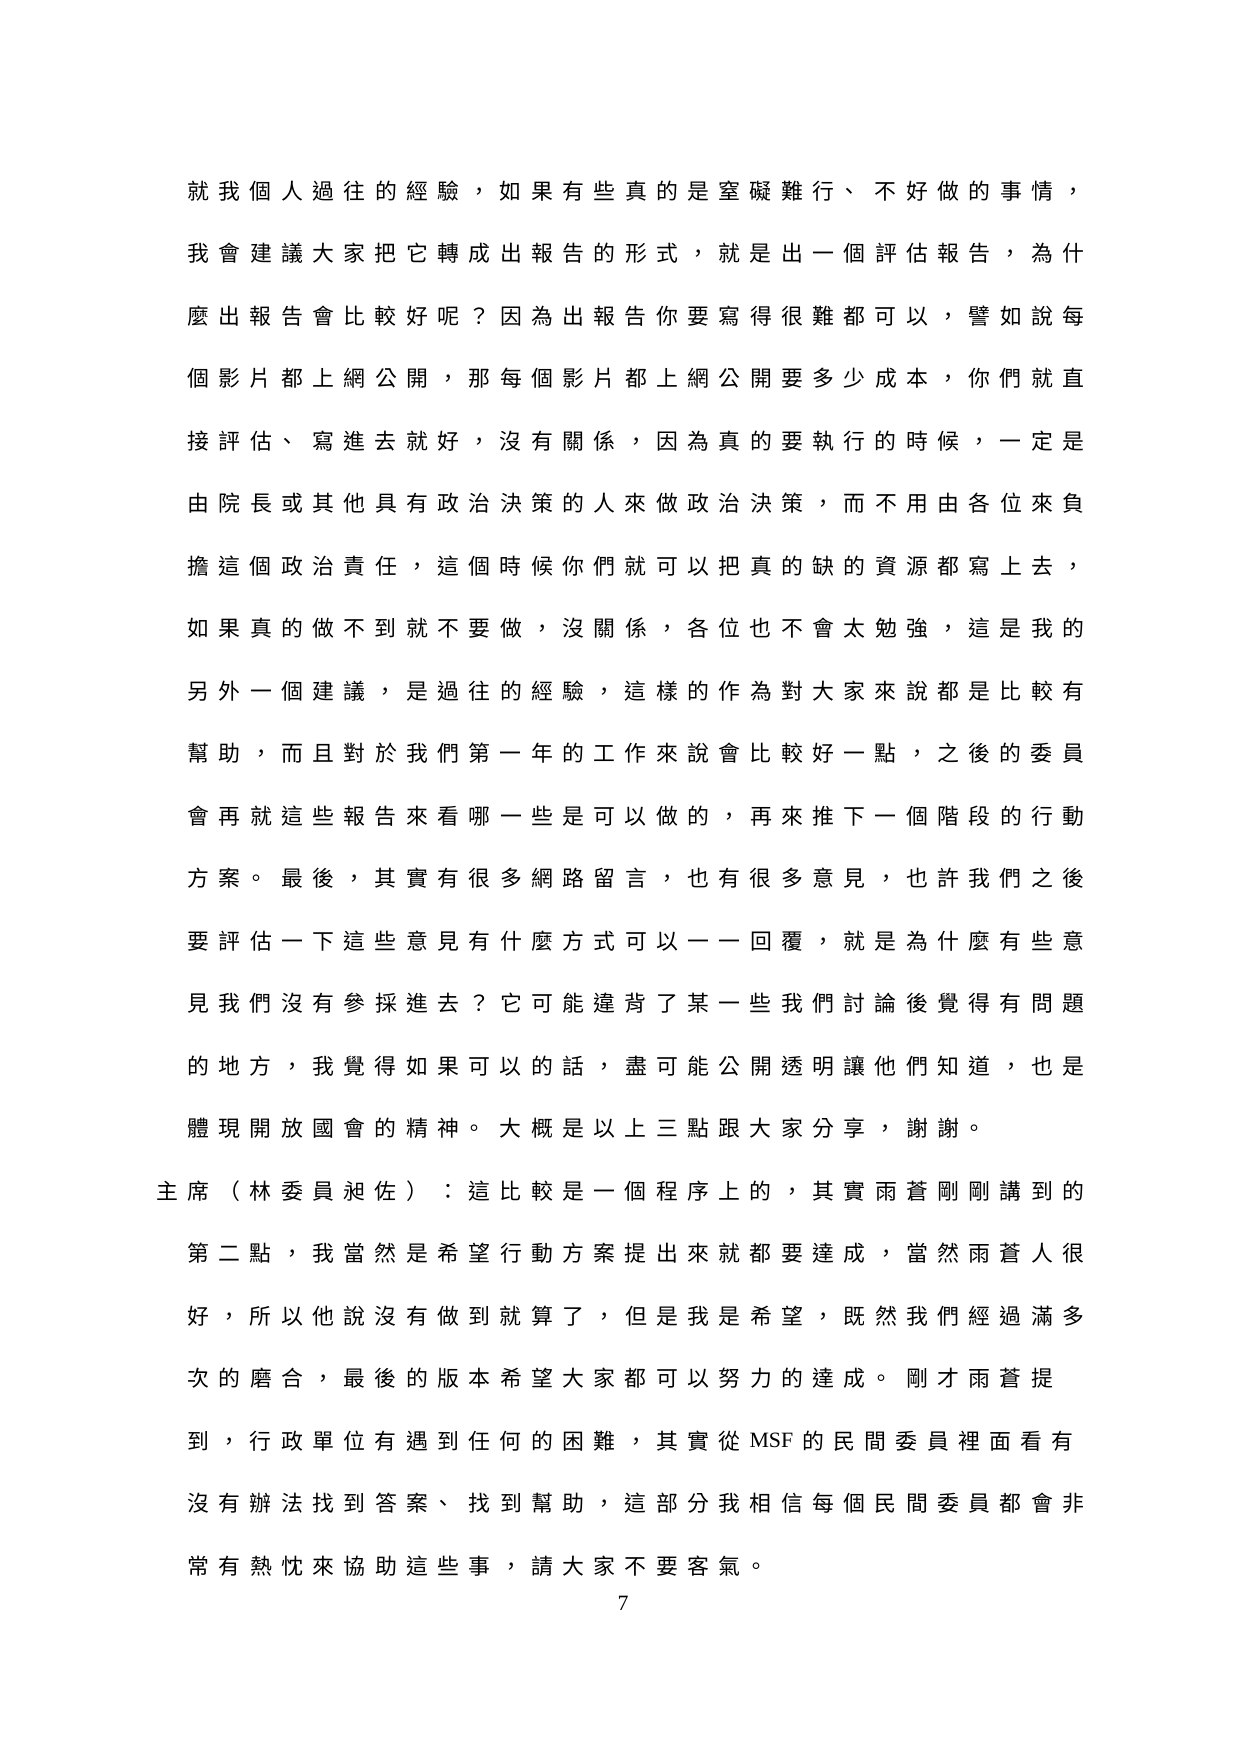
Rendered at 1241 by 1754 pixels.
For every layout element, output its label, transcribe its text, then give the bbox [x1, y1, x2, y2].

text 就我個人過往的經驗，如果有些真的是窒礙難行、不好做的事情，我會建議大家把它轉成出報告的形式，就是出一個評估報告，為什麼出報告會比較好呢？因為出報告你要寫得很難都可以，譬如說每個影片都上網公開，那每個影片都上網公開要多少成本，你們就直接評估、寫進去就好，沒有關係，因為真的要執行的時候，一定是由院長或其他具有政治決策的人來做政治決策，而不用由各位來負擔這個政治責任，這個時候你們就可以把真的缺的資源都寫上去，如果真的做不到就不要做，沒關係，各位也不會太勉強，這是我的另外一個建議，是過往的經驗，這樣的作為對大家來說都是比較有幫助，而且對於我們第一年的工作來說會比較好一點，之後的委員會再就這些報告來看哪一些是可以做的，再來推下一個階段的行動方案。最後，其實有很多網路留言，也有很多意見，也許我們之後要評估一下這些意見有什麼方式可以一一回覆，就是為什麼有些意見我們沒有參採進去？它可能違背了某一些我們討論後覺得有問題的地方，我覺得如果可以的話，盡可能公開透明讓他們知道，也是體現開放國會的精神。大概是以上三點跟大家分享，謝謝。 [151, 158, 1089, 1158]
text 主席（林委員昶佐）：這比較是一個程序上的，其實雨蒼剛剛講到的第二點，我當然是希望行動方案提出來就都要達成，當然雨蒼人很好，所以他說沒有做到就算了，但是我是希望，既然我們經過滿多次的磨合，最後的版本希望大家都可以努力的達成。剛才雨蒼提到，行政單位有遇到任何的困難，其實從MSF的民間委員裡面看有沒有辦法找到答案、找到幫助，這部分我相信每個民間委員都會非常有熱忱來協助這些事，請大家不要客氣。 [151, 1158, 1089, 1584]
